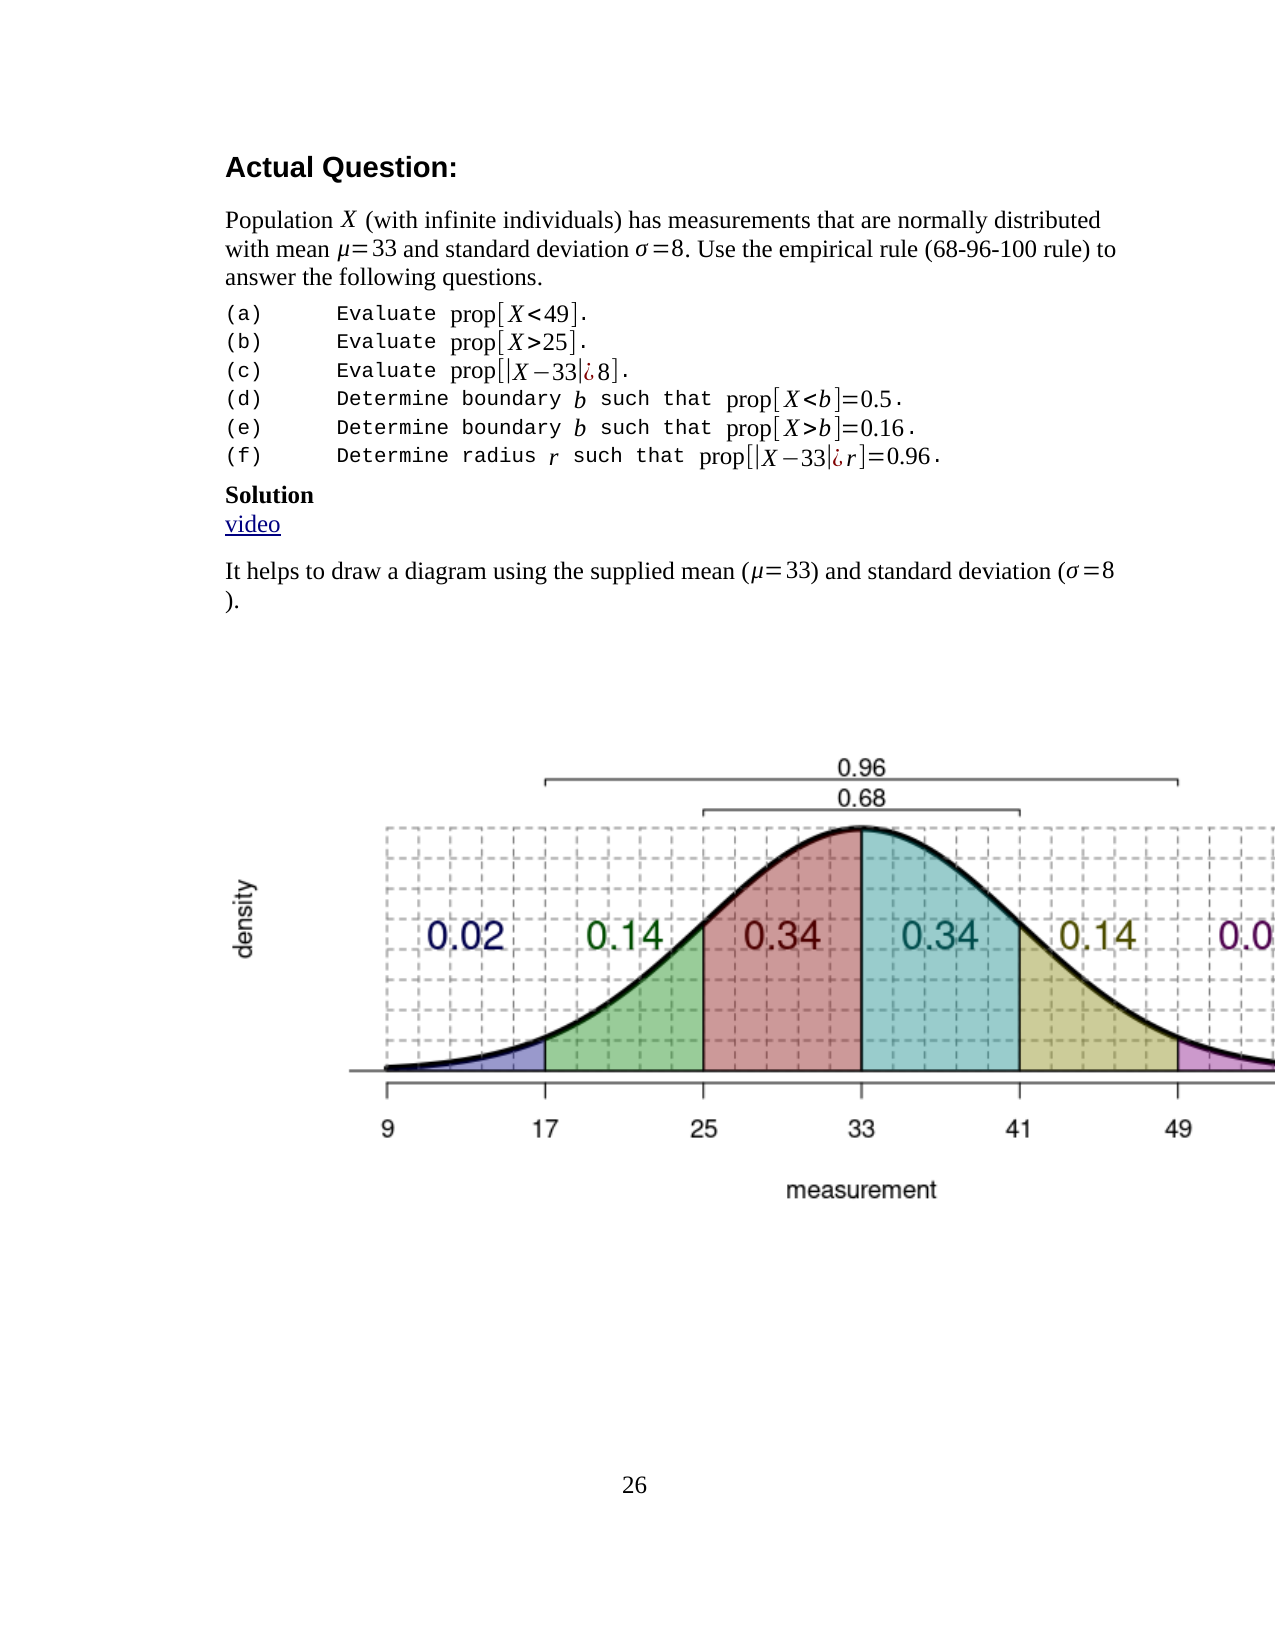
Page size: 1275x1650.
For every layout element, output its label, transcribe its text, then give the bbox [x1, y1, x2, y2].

list Determine boundary such that . [225, 414, 1125, 443]
list Evaluate . [225, 357, 1125, 386]
list Population (with infinite individuals) has measurements that are normally distributed with mean and standard deviation . Use the empirical rule (68-96-100 rule) to answer the following questions. [187, 205, 1125, 291]
list Determine radius such that . [225, 443, 1125, 472]
list It helps to draw a diagram using the supplied mean () and standard deviation (). [187, 556, 1125, 613]
picture [225, 631, 1275, 1238]
list Solution video [187, 481, 1125, 538]
list Evaluate . [225, 329, 1125, 357]
list Determine boundary such that . [225, 386, 1125, 414]
list Evaluate . [225, 300, 1125, 329]
subtitle Actual Question: [187, 150, 1125, 183]
